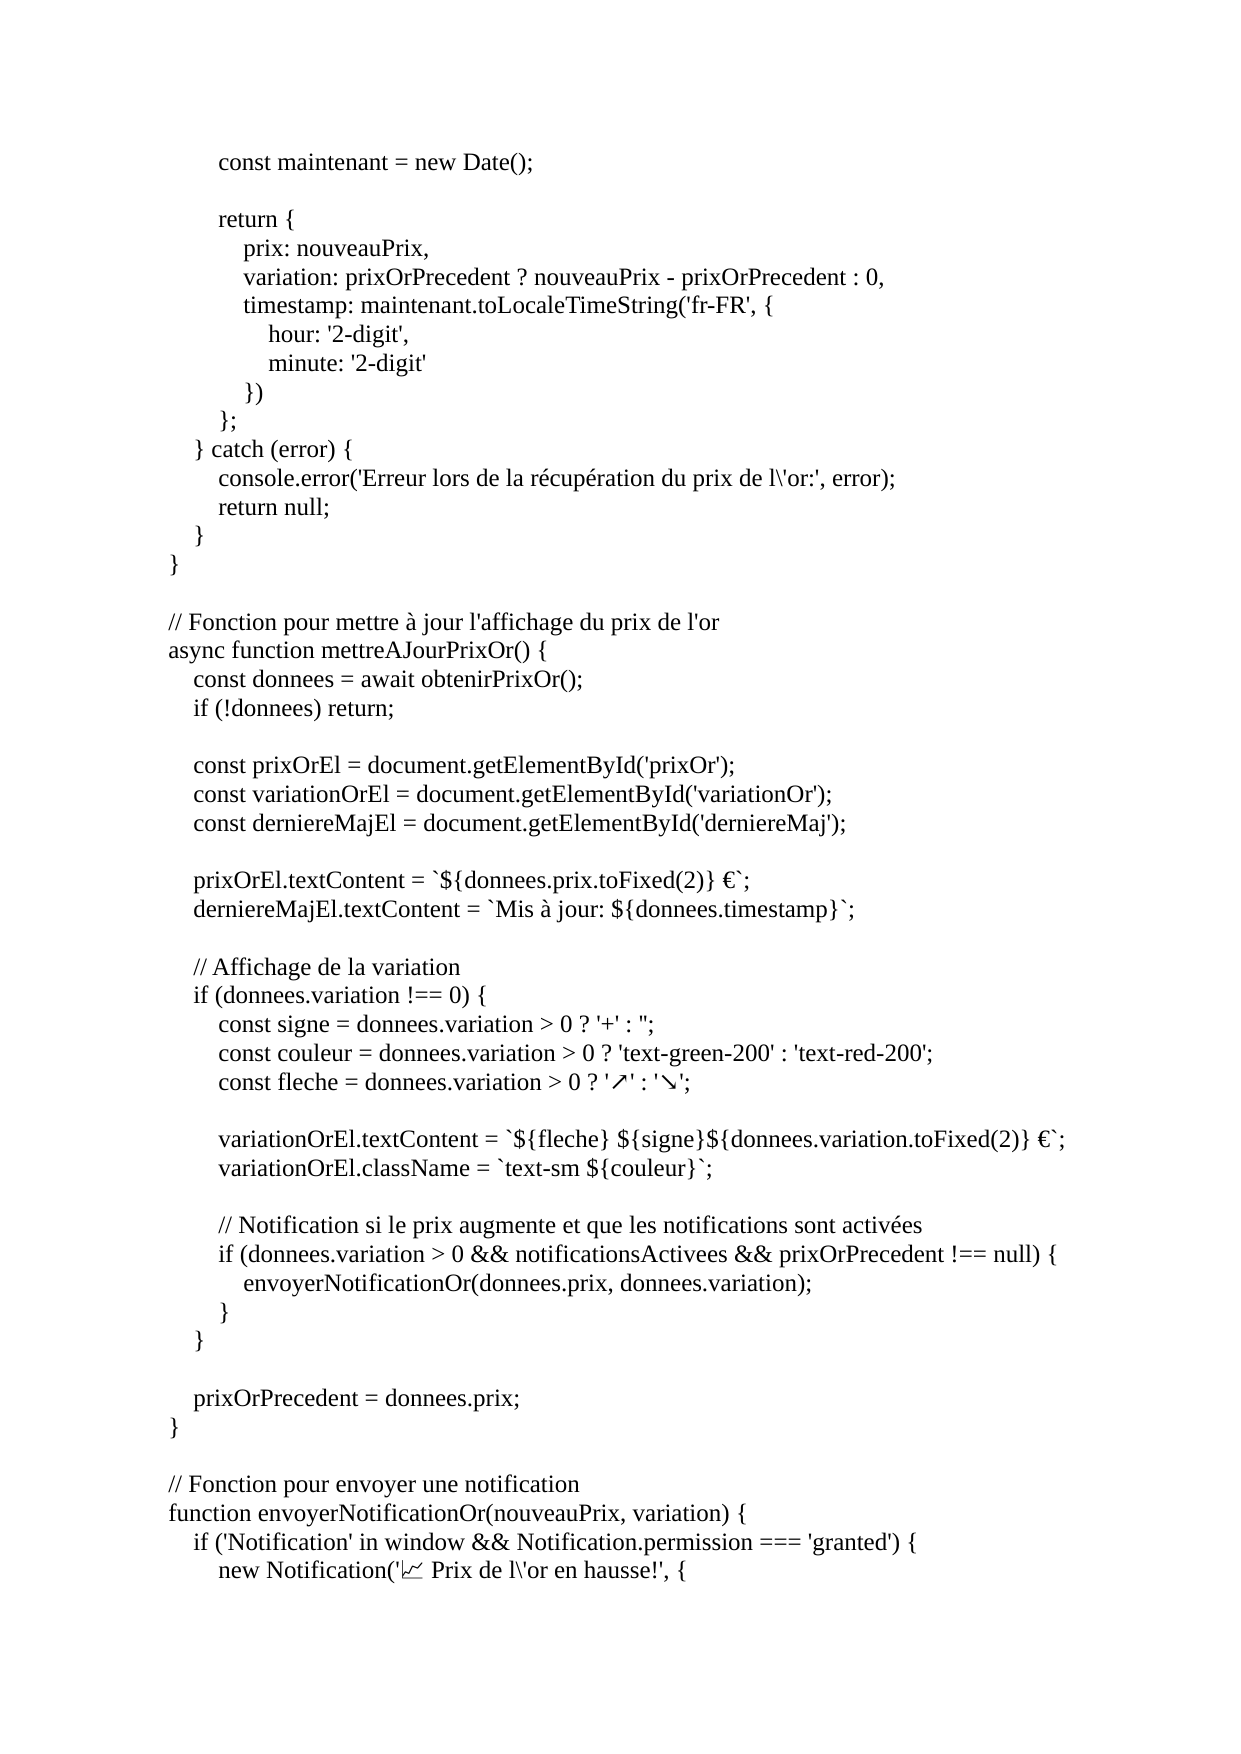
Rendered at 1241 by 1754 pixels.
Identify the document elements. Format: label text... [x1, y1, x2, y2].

text async function mettreAJourPrixOr() { [118, 636, 1122, 664]
text }; [118, 406, 1122, 434]
text timestamp: maintenant.toLocaleTimeString('fr-FR', { [118, 291, 1122, 319]
text minute: '2-digit' [118, 348, 1122, 377]
text } catch (error) { [118, 434, 1122, 463]
text variationOrEl.className = `text-sm ${couleur}`; [118, 1153, 1122, 1182]
text return null; [118, 492, 1122, 521]
text function envoyerNotificationOr(nouveauPrix, variation) { [118, 1498, 1122, 1527]
text const prixOrEl = document.getElementById('prixOr'); [118, 751, 1122, 779]
text envoyerNotificationOr(donnees.prix, donnees.variation); [118, 1268, 1122, 1297]
text }) [118, 377, 1122, 406]
text hour: '2-digit', [118, 319, 1122, 348]
text new Notification('📈 Prix de l\'or en hausse!', { [118, 1556, 1122, 1584]
text const variationOrEl = document.getElementById('variationOr'); [118, 779, 1122, 808]
text } [118, 521, 1122, 549]
text variation: prixOrPrecedent ? nouveauPrix - prixOrPrecedent : 0, [118, 262, 1122, 291]
text } [118, 549, 1122, 578]
text const derniereMajEl = document.getElementById('derniereMaj'); [118, 808, 1122, 837]
text prixOrPrecedent = donnees.prix; [118, 1383, 1122, 1412]
text const fleche = donnees.variation > 0 ? '↗️' : '↘️'; [118, 1067, 1122, 1096]
text const maintenant = new Date(); [118, 147, 1122, 176]
text return { [118, 204, 1122, 233]
text if (donnees.variation !== 0) { [118, 981, 1122, 1009]
text variationOrEl.textContent = `${fleche} ${signe}${donnees.variation.toFixed(2)} €`; [118, 1124, 1122, 1153]
text // Fonction pour mettre à jour l'affichage du prix de l'or [118, 607, 1122, 636]
text } [118, 1297, 1122, 1326]
text } [118, 1412, 1122, 1441]
text // Fonction pour envoyer une notification [118, 1469, 1122, 1498]
text prix: nouveauPrix, [118, 233, 1122, 262]
text derniereMajEl.textContent = `Mis à jour: ${donnees.timestamp}`; [118, 894, 1122, 923]
text const signe = donnees.variation > 0 ? '+' : ''; [118, 1009, 1122, 1038]
text // Affichage de la variation [118, 952, 1122, 981]
text const couleur = donnees.variation > 0 ? 'text-green-200' : 'text-red-200'; [118, 1038, 1122, 1067]
text prixOrEl.textContent = `${donnees.prix.toFixed(2)} €`; [118, 866, 1122, 894]
text console.error('Erreur lors de la récupération du prix de l\'or:', error); [118, 463, 1122, 492]
text // Notification si le prix augmente et que les notifications sont activées [118, 1211, 1122, 1239]
text const donnees = await obtenirPrixOr(); [118, 664, 1122, 693]
text } [118, 1326, 1122, 1354]
text if (donnees.variation > 0 && notificationsActivees && prixOrPrecedent !== null) { [118, 1239, 1122, 1268]
text if (!donnees) return; [118, 693, 1122, 722]
text if ('Notification' in window && Notification.permission === 'granted') { [118, 1527, 1122, 1556]
